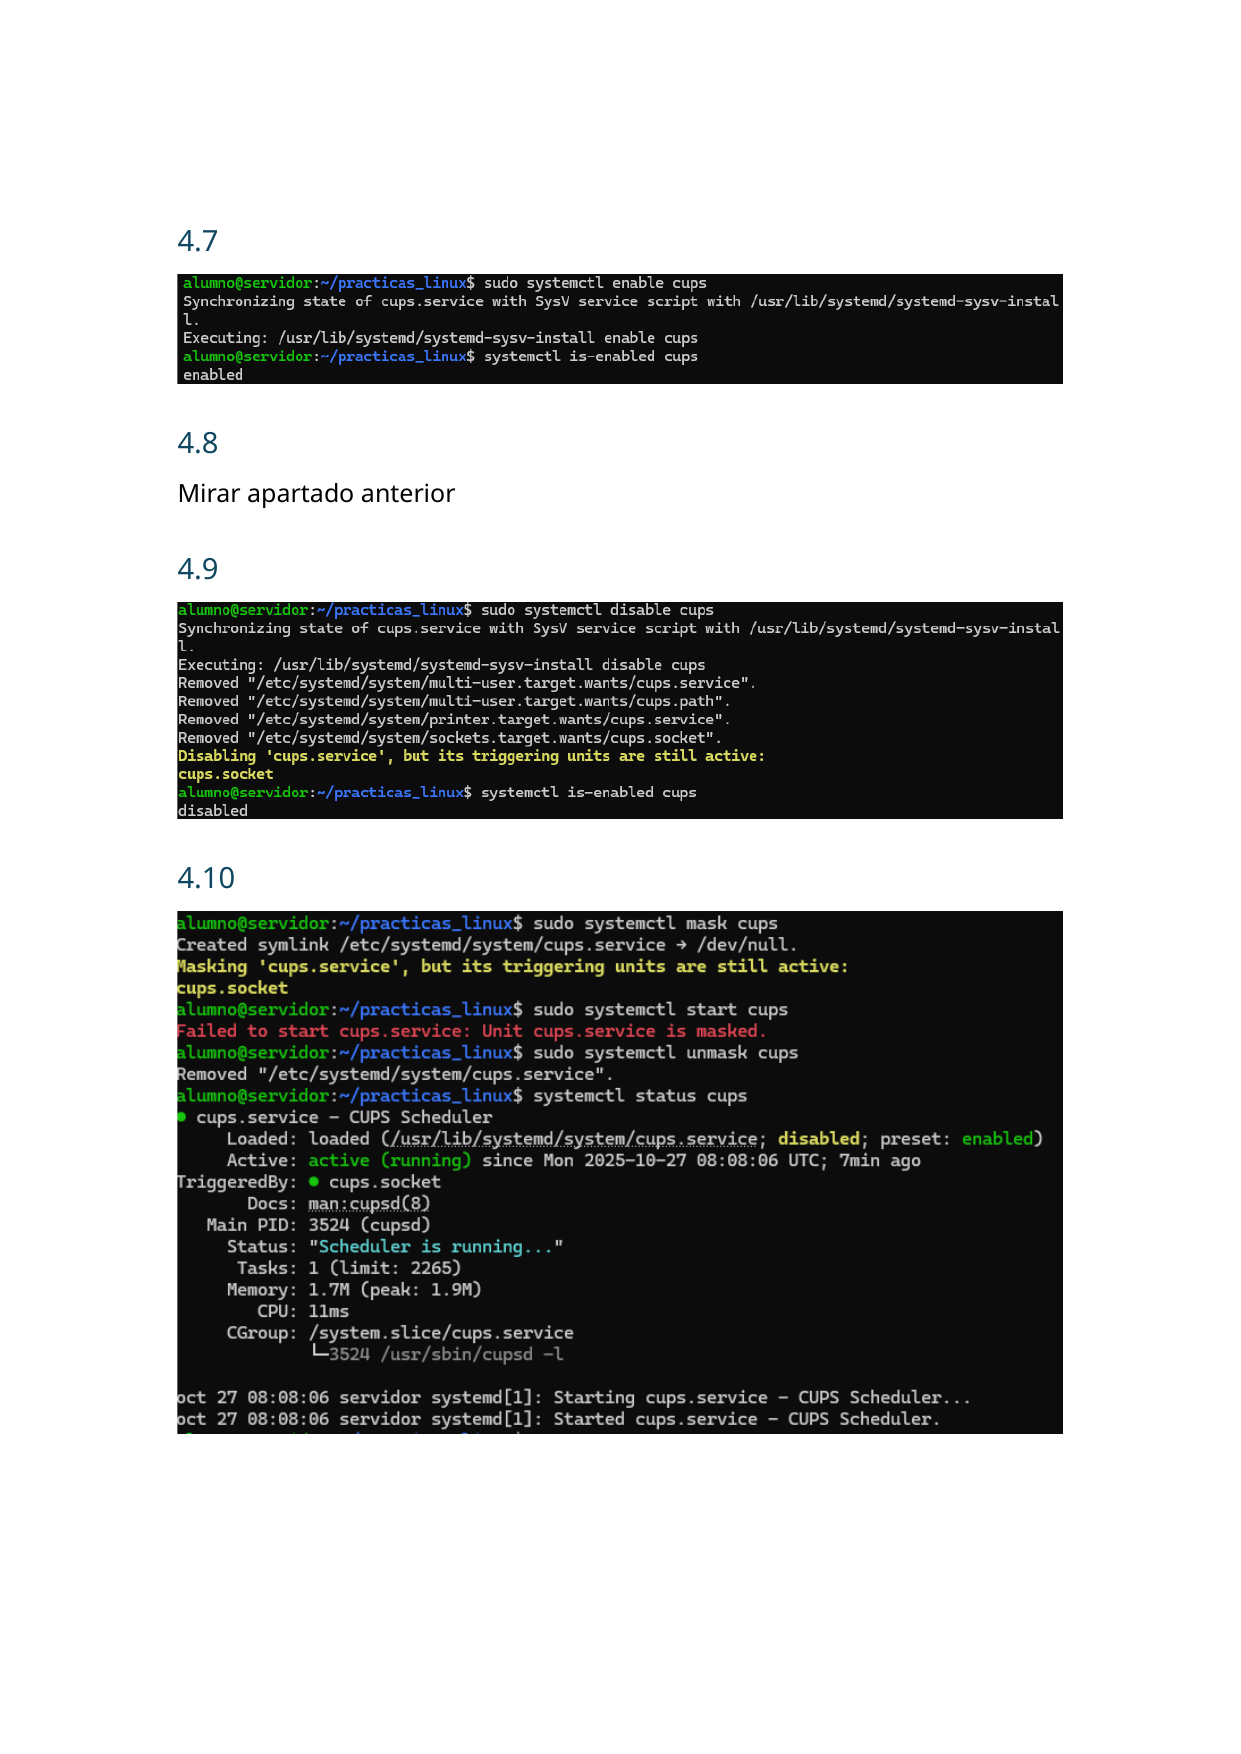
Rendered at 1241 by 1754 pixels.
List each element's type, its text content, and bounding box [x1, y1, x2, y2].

text Mirar apartado anterior [177, 476, 1063, 510]
subtitle 4.8 [177, 422, 1063, 462]
subtitle 4.10 [177, 857, 1063, 897]
subtitle 4.9 [177, 548, 1063, 588]
subtitle 4.7 [177, 220, 1063, 260]
